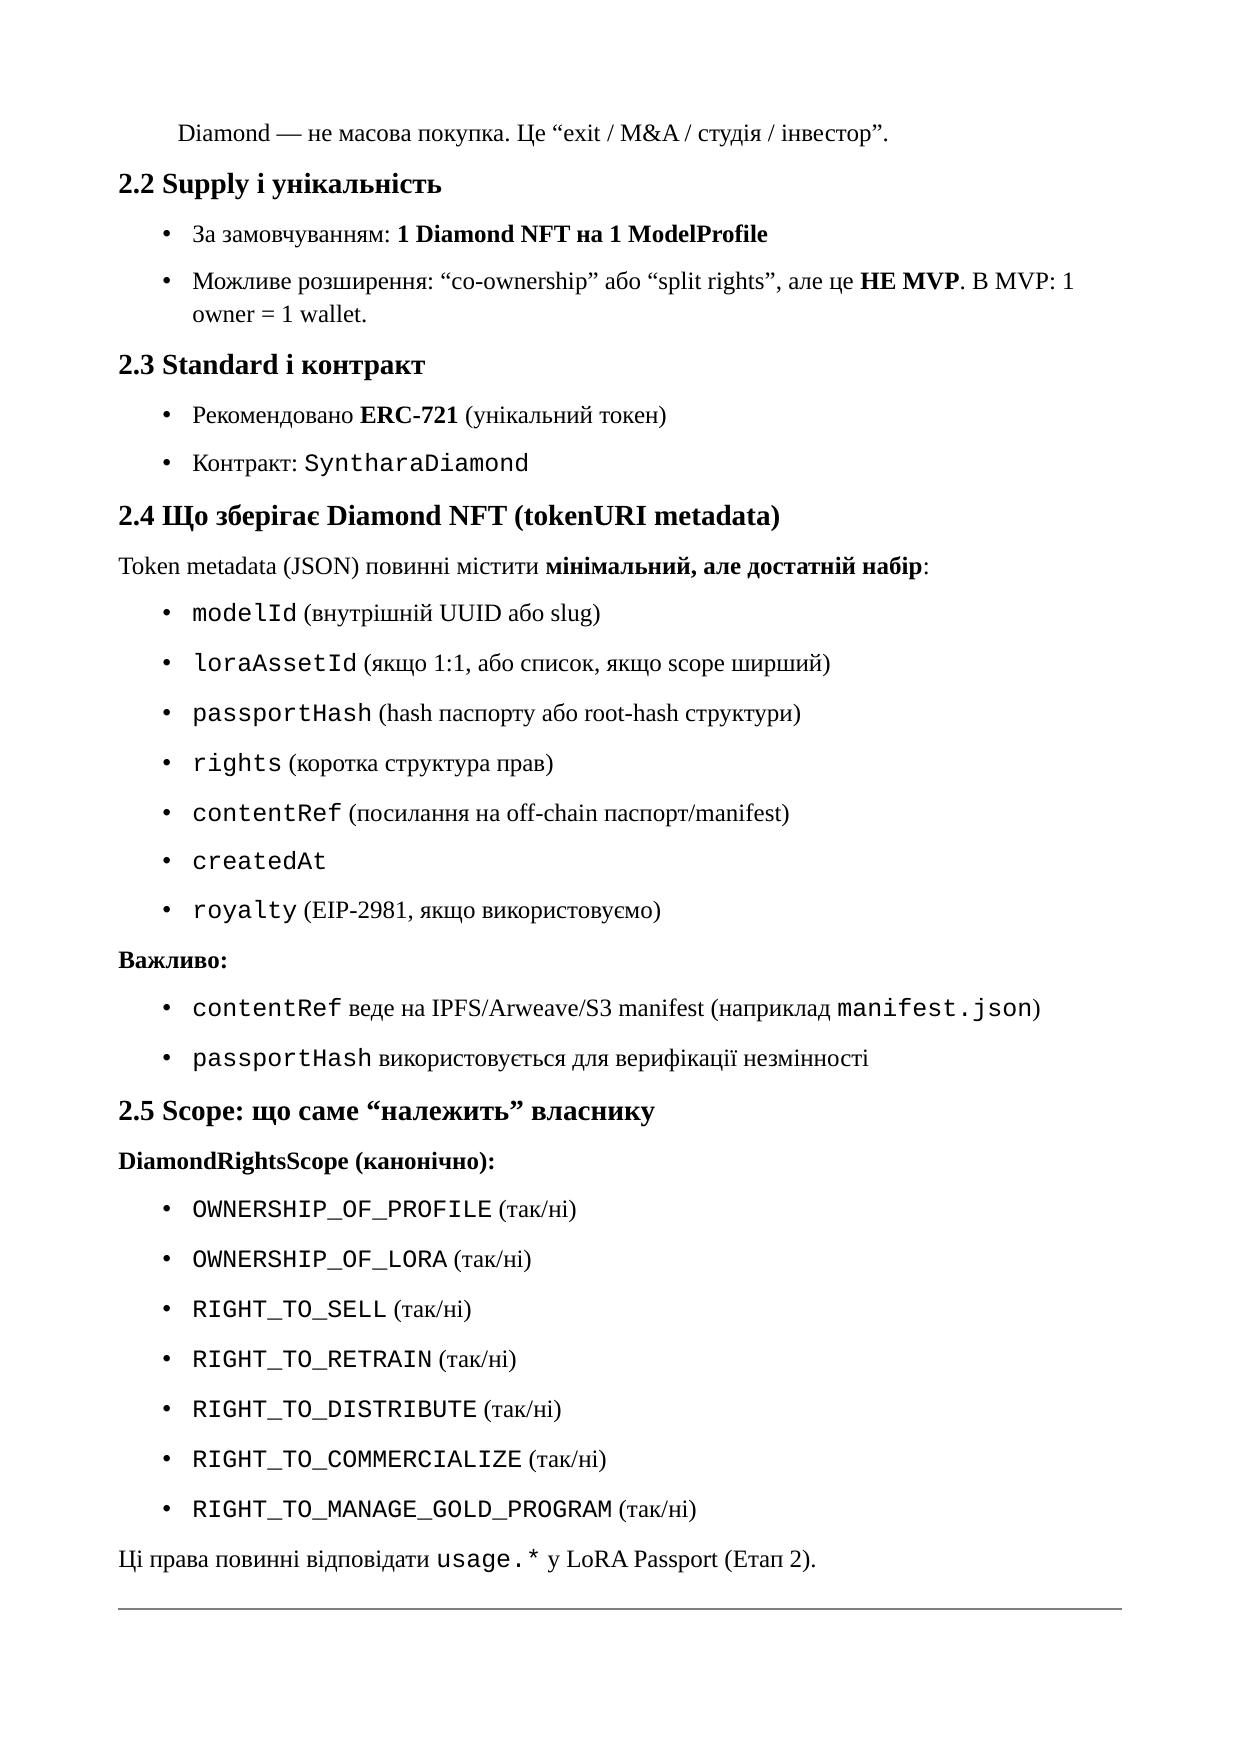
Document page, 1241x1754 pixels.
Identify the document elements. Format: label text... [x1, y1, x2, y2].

text Ці права повинні відповідати usage.* у LoRA Passport (Етап 2). [118, 1544, 1122, 1575]
list Рекомендовано ERC-721 (унікальний токен) [162, 400, 1122, 429]
list RIGHT_TO_MANAGE_GOLD_PROGRAM (так/ні) [162, 1494, 1122, 1525]
list loraAssetId (якщо 1:1, або список, якщо scope ширший) [162, 648, 1122, 679]
subtitle 2.4 Що зберігає Diamond NFT (tokenURI metadata) [118, 498, 1122, 531]
list OWNERSHIP_OF_PROFILE (так/ні) [162, 1194, 1122, 1225]
list passportHash використовується для верифікації незмінності [162, 1043, 1122, 1074]
list RIGHT_TO_DISTRIBUTE (так/ні) [162, 1394, 1122, 1425]
list createdAt [162, 848, 1122, 877]
subtitle 2.5 Scope: що саме “належить” власнику [118, 1093, 1122, 1127]
text Diamond — не масова покупка. Це “exit / M&A / студія / інвестор”. [177, 118, 1063, 147]
list Можливе розширення: “co-ownership” або “split rights”, але це НЕ MVP. В MVP: 1 owner = 1 wallet. [162, 266, 1122, 328]
text Важливо: [118, 946, 1122, 974]
subtitle 2.3 Standard і контракт [118, 347, 1122, 381]
list RIGHT_TO_COMMERCIALIZE (так/ні) [162, 1444, 1122, 1475]
subtitle 2.2 Supply і унікальність [118, 166, 1122, 199]
list RIGHT_TO_RETRAIN (так/ні) [162, 1344, 1122, 1375]
list royalty (EIP-2981, якщо використовуємо) [162, 896, 1122, 926]
text Token metadata (JSON) повинні містити мінімальний, але достатній набір: [118, 551, 1122, 580]
list OWNERSHIP_OF_LORA (так/ні) [162, 1244, 1122, 1275]
list passportHash (hash паспорту або root-hash структури) [162, 698, 1122, 729]
list contentRef веде на IPFS/Arweave/S3 manifest (наприклад manifest.json) [162, 993, 1122, 1024]
list modelId (внутрішній UUID або slug) [162, 598, 1122, 629]
list contentRef (посилання на off-chain паспорт/manifest) [162, 798, 1122, 829]
text DiamondRightsScope (канонічно): [118, 1146, 1122, 1175]
list rights (коротка структура прав) [162, 748, 1122, 779]
list RIGHT_TO_SELL (так/ні) [162, 1294, 1122, 1325]
list За замовчуванням: 1 Diamond NFT на 1 ModelProfile [162, 219, 1122, 248]
list Контракт: SyntharaDiamond [162, 448, 1122, 479]
